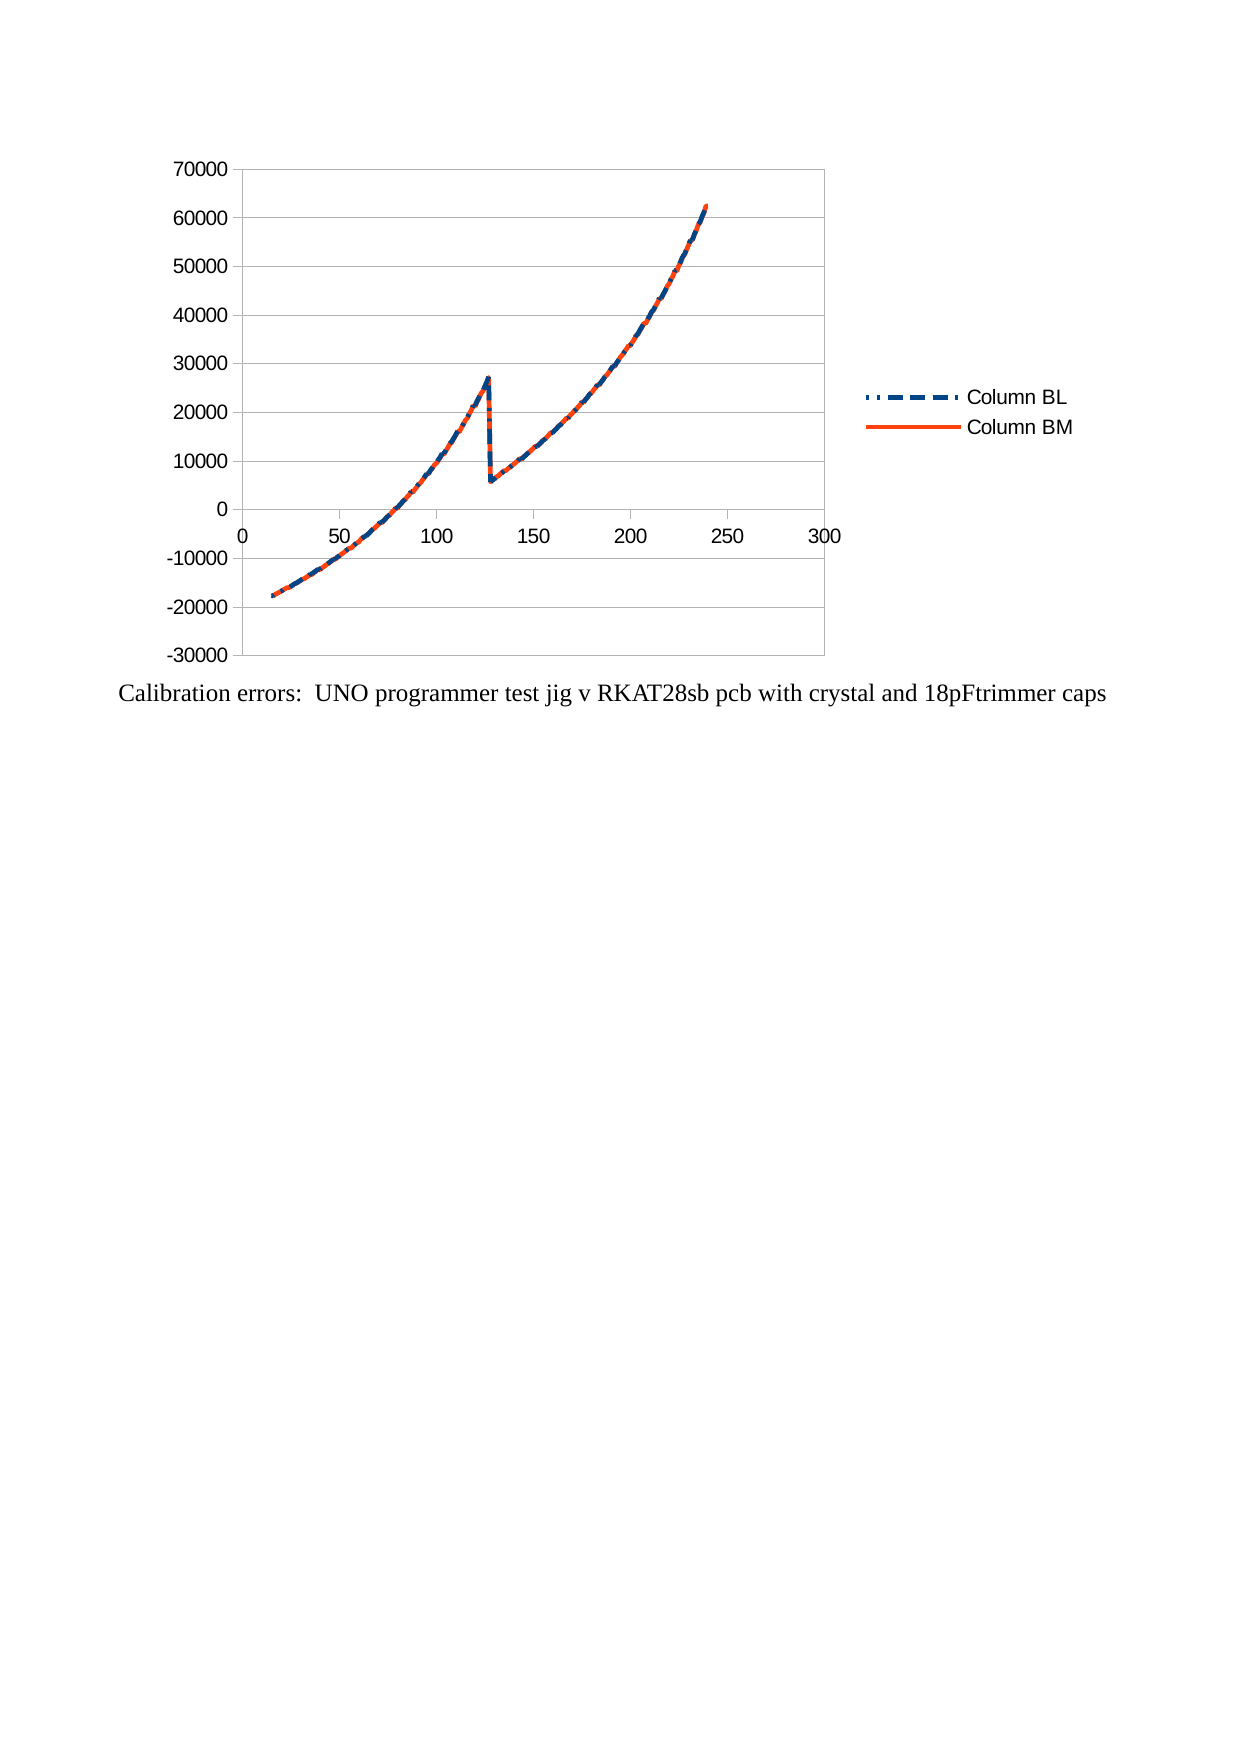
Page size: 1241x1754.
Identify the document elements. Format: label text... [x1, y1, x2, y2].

text Calibration errors: UNO programmer test jig v RKAT28sb pcb with crystal and 18pFtrimmer caps [118, 147, 1122, 707]
